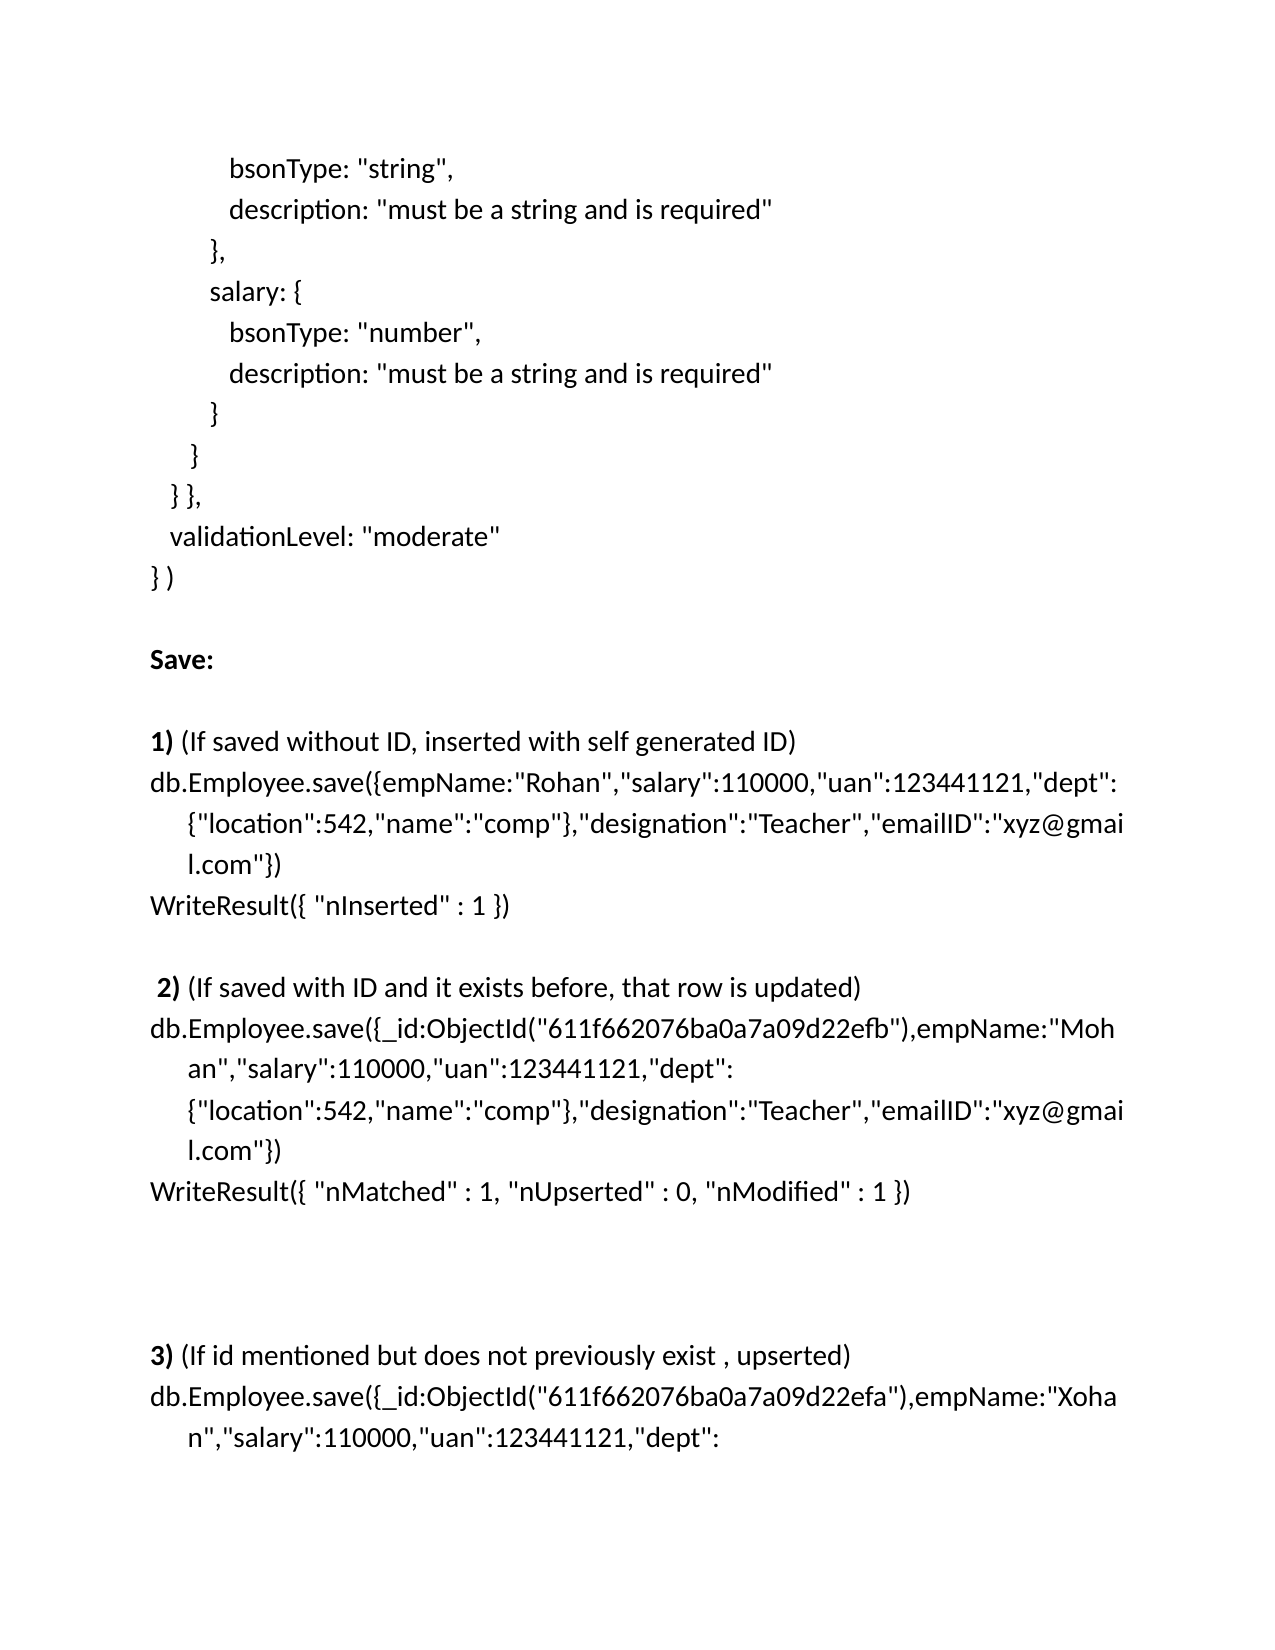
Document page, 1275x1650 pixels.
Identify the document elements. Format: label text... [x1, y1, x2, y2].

text Save: [150, 641, 1125, 677]
text bsonType: "number", [150, 314, 1125, 349]
text 1) (If saved without ID, inserted with self generated ID) [150, 723, 1125, 759]
text db.Employee.save({_id:ObjectId("611f662076ba0a7a09d22efb"),empName:"Mohan","salary":110000,"uan":123441121,"dept":{"location":542,"name":"comp"},"designation":"Teacher","emailID":"xyz@gmail.com"}) [150, 1010, 1125, 1168]
text } ) [150, 559, 1125, 595]
text WriteResult({ "nMatched" : 1, "nUpserted" : 0, "nModified" : 1 }) [150, 1173, 1125, 1209]
text 3) (If id mentioned but does not previously exist , upserted) [150, 1337, 1125, 1373]
text 2) (If saved with ID and it exists before, that row is updated) [150, 969, 1125, 1004]
text validationLevel: "moderate" [150, 518, 1125, 554]
text description: "must be a string and is required" [150, 191, 1125, 227]
text description: "must be a string and is required" [150, 355, 1125, 390]
text salary: { [150, 273, 1125, 308]
text db.Employee.save({empName:"Rohan","salary":110000,"uan":123441121,"dept":{"location":542,"name":"comp"},"designation":"Teacher","emailID":"xyz@gmail.com"}) [150, 764, 1125, 882]
text } }, [150, 477, 1125, 513]
text } [150, 437, 1125, 472]
text }, [150, 232, 1125, 267]
text bsonType: "string", [150, 150, 1125, 186]
text } [150, 396, 1125, 431]
text WriteResult({ "nInserted" : 1 }) [150, 887, 1125, 922]
text db.Employee.save({_id:ObjectId("611f662076ba0a7a09d22efa"),empName:"Xohan","salary":110000,"uan":123441121,"dept": [150, 1378, 1125, 1455]
